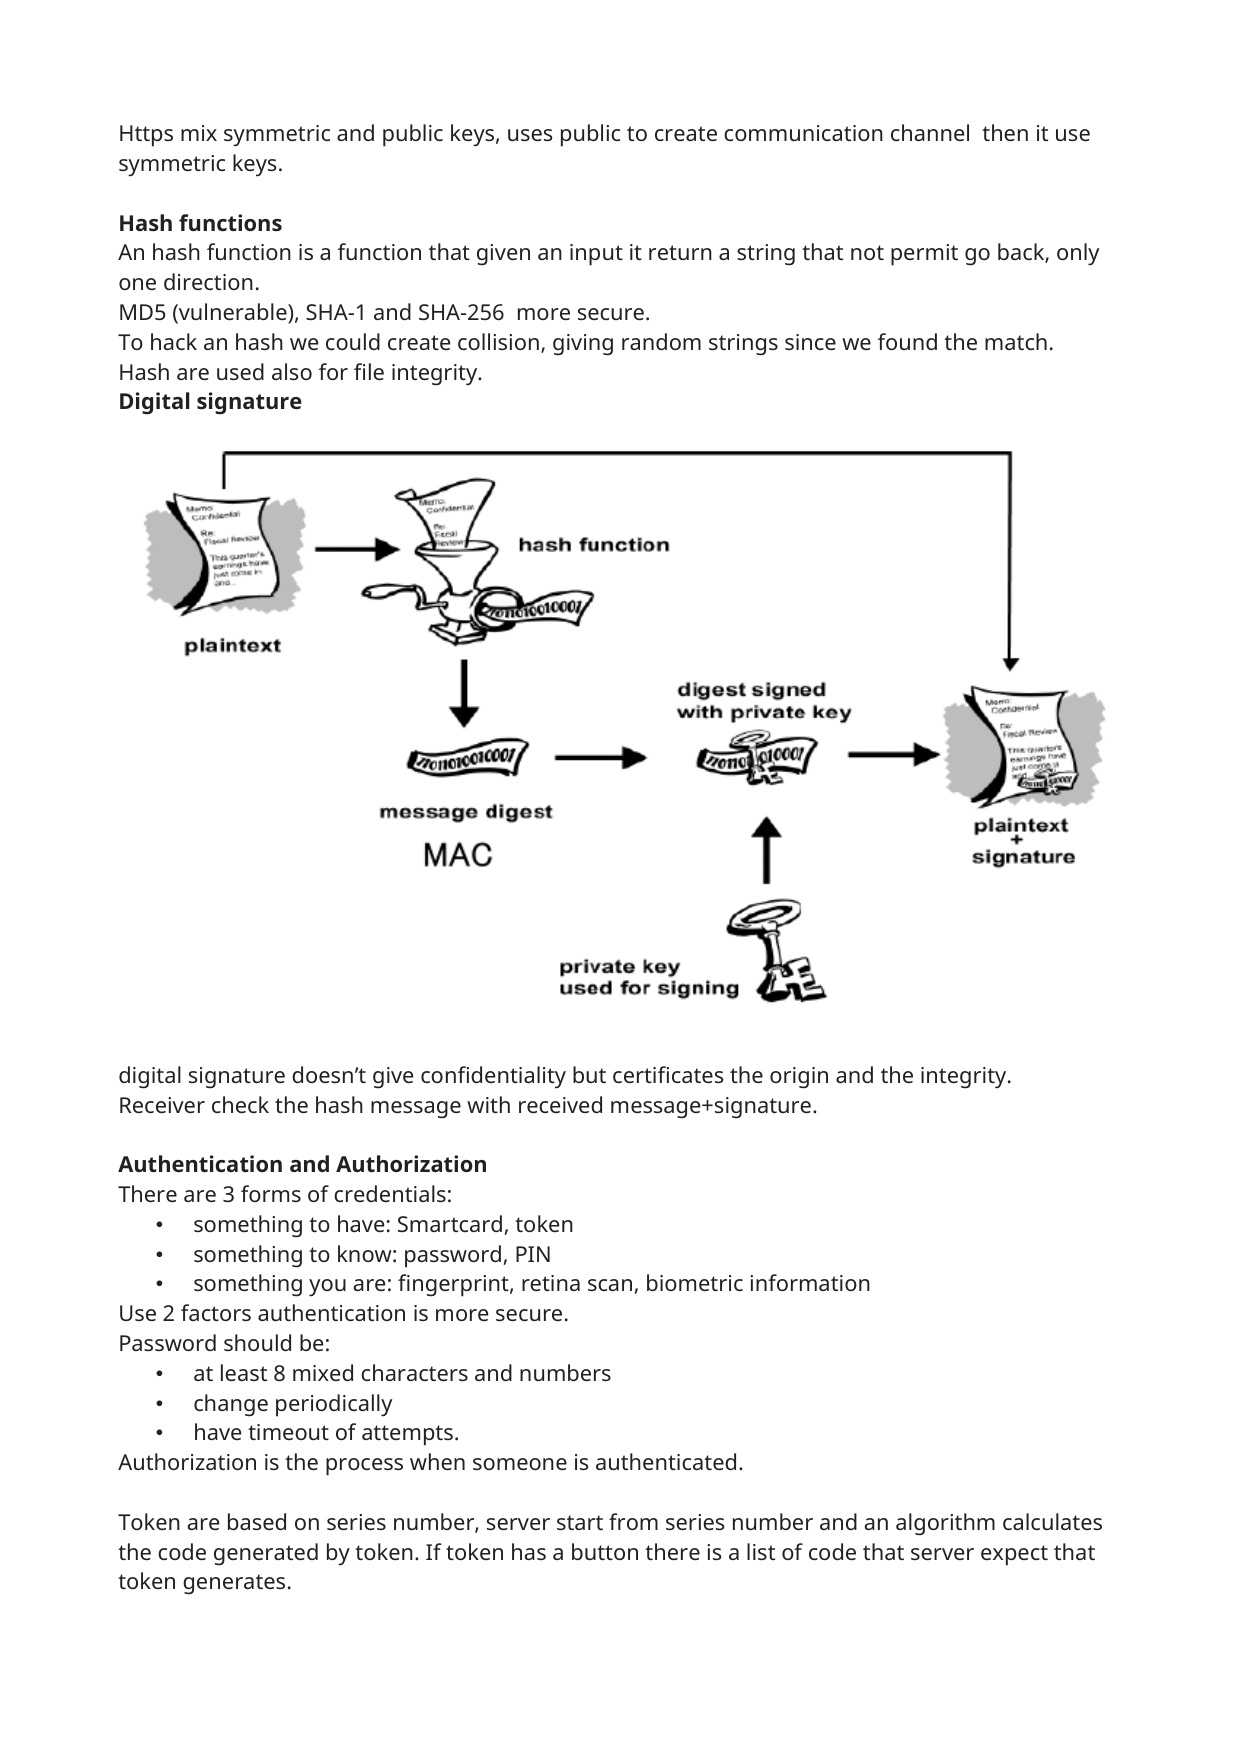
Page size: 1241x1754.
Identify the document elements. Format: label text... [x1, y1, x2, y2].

list have timeout of attempts. [156, 1417, 1122, 1447]
text Digital signature [118, 386, 1122, 416]
text An hash function is a function that given an input it return a string that not permit go back, only one direction. [118, 237, 1122, 297]
text Password should be: [118, 1328, 1122, 1358]
text Https mix symmetric and public keys, uses public to create communication channel then it use symmetric keys. [118, 118, 1122, 178]
text Use 2 factors authentication is more secure. [118, 1298, 1122, 1328]
text Authentication and Authorization [118, 1149, 1122, 1179]
text Hash functions [118, 207, 1122, 237]
list something you are: fingerprint, retina scan, biometric information [156, 1268, 1122, 1298]
list change periodically [156, 1387, 1122, 1417]
text MD5 (vulnerable), SHA-1 and SHA-256 more secure. [118, 297, 1122, 327]
text There are 3 forms of credentials: [118, 1179, 1122, 1209]
text Receiver check the hash message with received message+signature. [118, 1089, 1122, 1119]
text Hash are used also for file integrity. [118, 356, 1122, 386]
picture [118, 416, 1123, 1030]
list at least 8 mixed characters and numbers [156, 1358, 1122, 1387]
text Token are based on series number, server start from series number and an algorithm calculates the code generated by token. If token has a button there is a list of code that server expect that token generates. [118, 1507, 1122, 1596]
text To hack an hash we could create collision, giving random strings since we found the match. [118, 327, 1122, 356]
text digital signature doesn’t give confidentiality but certificates the origin and the integrity. [118, 1060, 1122, 1089]
list something to know: password, PIN [156, 1238, 1122, 1268]
text Authorization is the process when someone is authenticated. [118, 1447, 1122, 1477]
list something to have: Smartcard, token [156, 1209, 1122, 1238]
